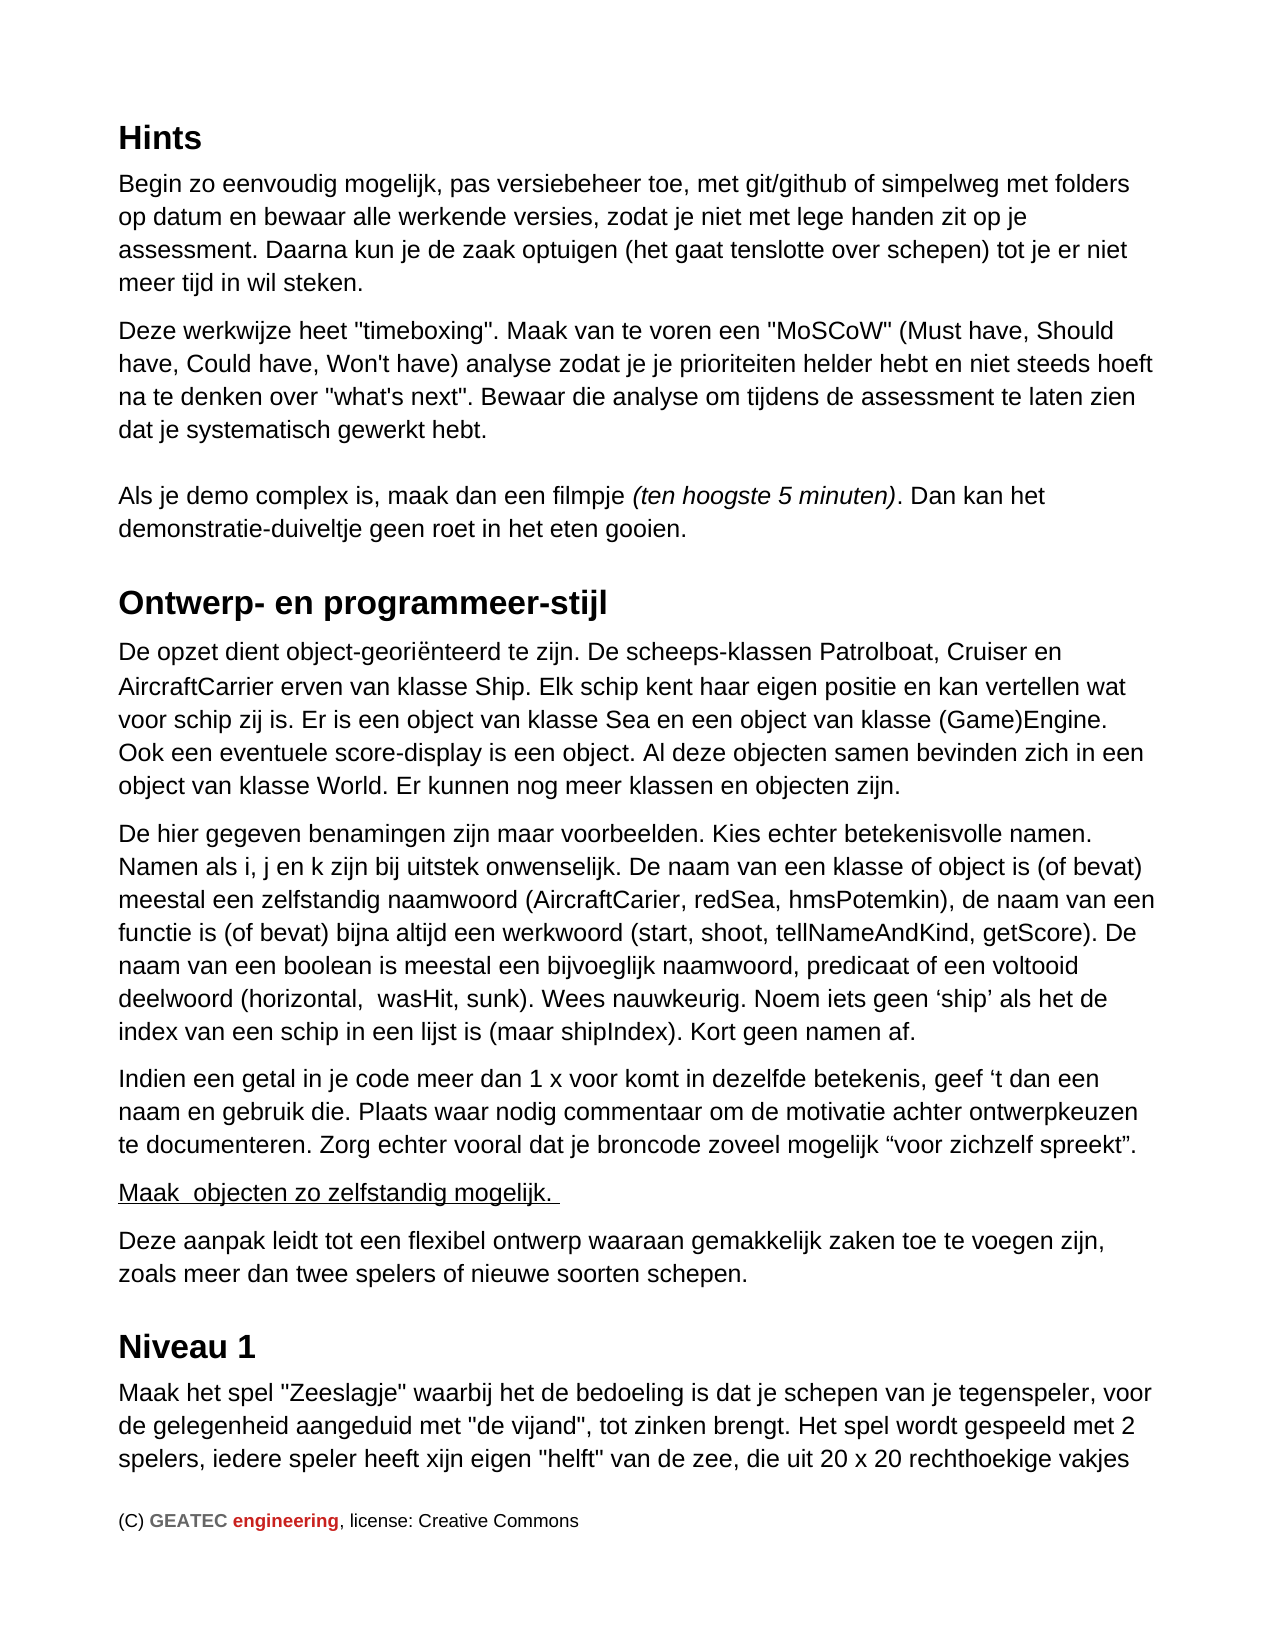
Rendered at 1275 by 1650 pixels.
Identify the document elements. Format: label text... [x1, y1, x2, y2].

text Maak het spel "Zeeslagje" waarbij het de bedoeling is dat je schepen van je tegenspeler, voor de gelegenheid aangeduid met "de vijand", tot zinken brengt. Het spel wordt gespeeld met 2 spelers, iedere speler heeft xijn eigen "helft" van de zee, die uit 20 x 20 rechthoekige vakjes [118, 1378, 1157, 1473]
text De hier gegeven benamingen zijn maar voorbeelden. Kies echter betekenisvolle namen. Namen als i, j en k zijn bij uitstek onwenselijk. De naam van een klasse of object is (of bevat) meestal een zelfstandig naamwoord (AircraftCarier, redSea, hmsPotemkin), de naam van een functie is (of bevat) bijna altijd een werkwoord (start, shoot, tellNameAndKind, getScore). De naam van een boolean is meestal een bijvoeglijk naamwoord, predicaat of een voltooid deelwoord (horizontal, wasHit, sunk). Wees nauwkeurig. Noem iets geen ‘ship’ als het de index van een schip in een lijst is (maar shipIndex). Kort geen namen af. [118, 819, 1157, 1046]
subtitle Niveau 1 [118, 1327, 1157, 1366]
subtitle Hints [118, 118, 1157, 157]
text De opzet dient object-georiënteerd te zijn. De scheeps-klassen Patrolboat, Cruiser en AircraftCarrier erven van klasse Ship. Elk schip kent haar eigen positie en kan vertellen wat voor schip zij is. Er is een object van klasse Sea en een object van klasse (Game)Engine. Ook een eventuele score-display is een object. Al deze objecten samen bevinden zich in een object van klasse World. Er kunnen nog meer klassen en objecten zijn. [118, 634, 1157, 800]
text Deze werkwijze heet "timeboxing". Maak van te voren een "MoSCoW" (Must have, Should have, Could have, Won't have) analyse zodat je je prioriteiten helder hebt en niet steeds hoeft na te denken over "what's next". Bewaar die analyse om tijdens de assessment te laten zien dat je systematisch gewerkt hebt. Als je demo complex is, maak dan een filmpje (ten hoogste 5 minuten). Dan kan het demonstratie-duiveltje geen roet in het eten gooien. [118, 316, 1157, 543]
subtitle Ontwerp- en programmeer-stijl [118, 582, 1157, 621]
text Begin zo eenvoudig mogelijk, pas versiebeheer toe, met git/github of simpelweg met folders op datum en bewaar alle werkende versies, zodat je niet met lege handen zit op je assessment. Daarna kun je de zaak optuigen (het gaat tenslotte over schepen) tot je er niet meer tijd in wil steken. [118, 169, 1157, 297]
text Maak objecten zo zelfstandig mogelijk. [118, 1178, 1157, 1207]
text Deze aanpak leidt tot een flexibel ontwerp waaraan gemakkelijk zaken toe te voegen zijn, zoals meer dan twee spelers of nieuwe soorten schepen. [118, 1226, 1157, 1287]
text Indien een getal in je code meer dan 1 x voor komt in dezelfde betekenis, geef ‘t dan een naam en gebruik die. Plaats waar nodig commentaar om de motivatie achter ontwerpkeuzen te documenteren. Zorg echter vooral dat je broncode zoveel mogelijk “voor zichzelf spreekt”. [118, 1064, 1157, 1159]
